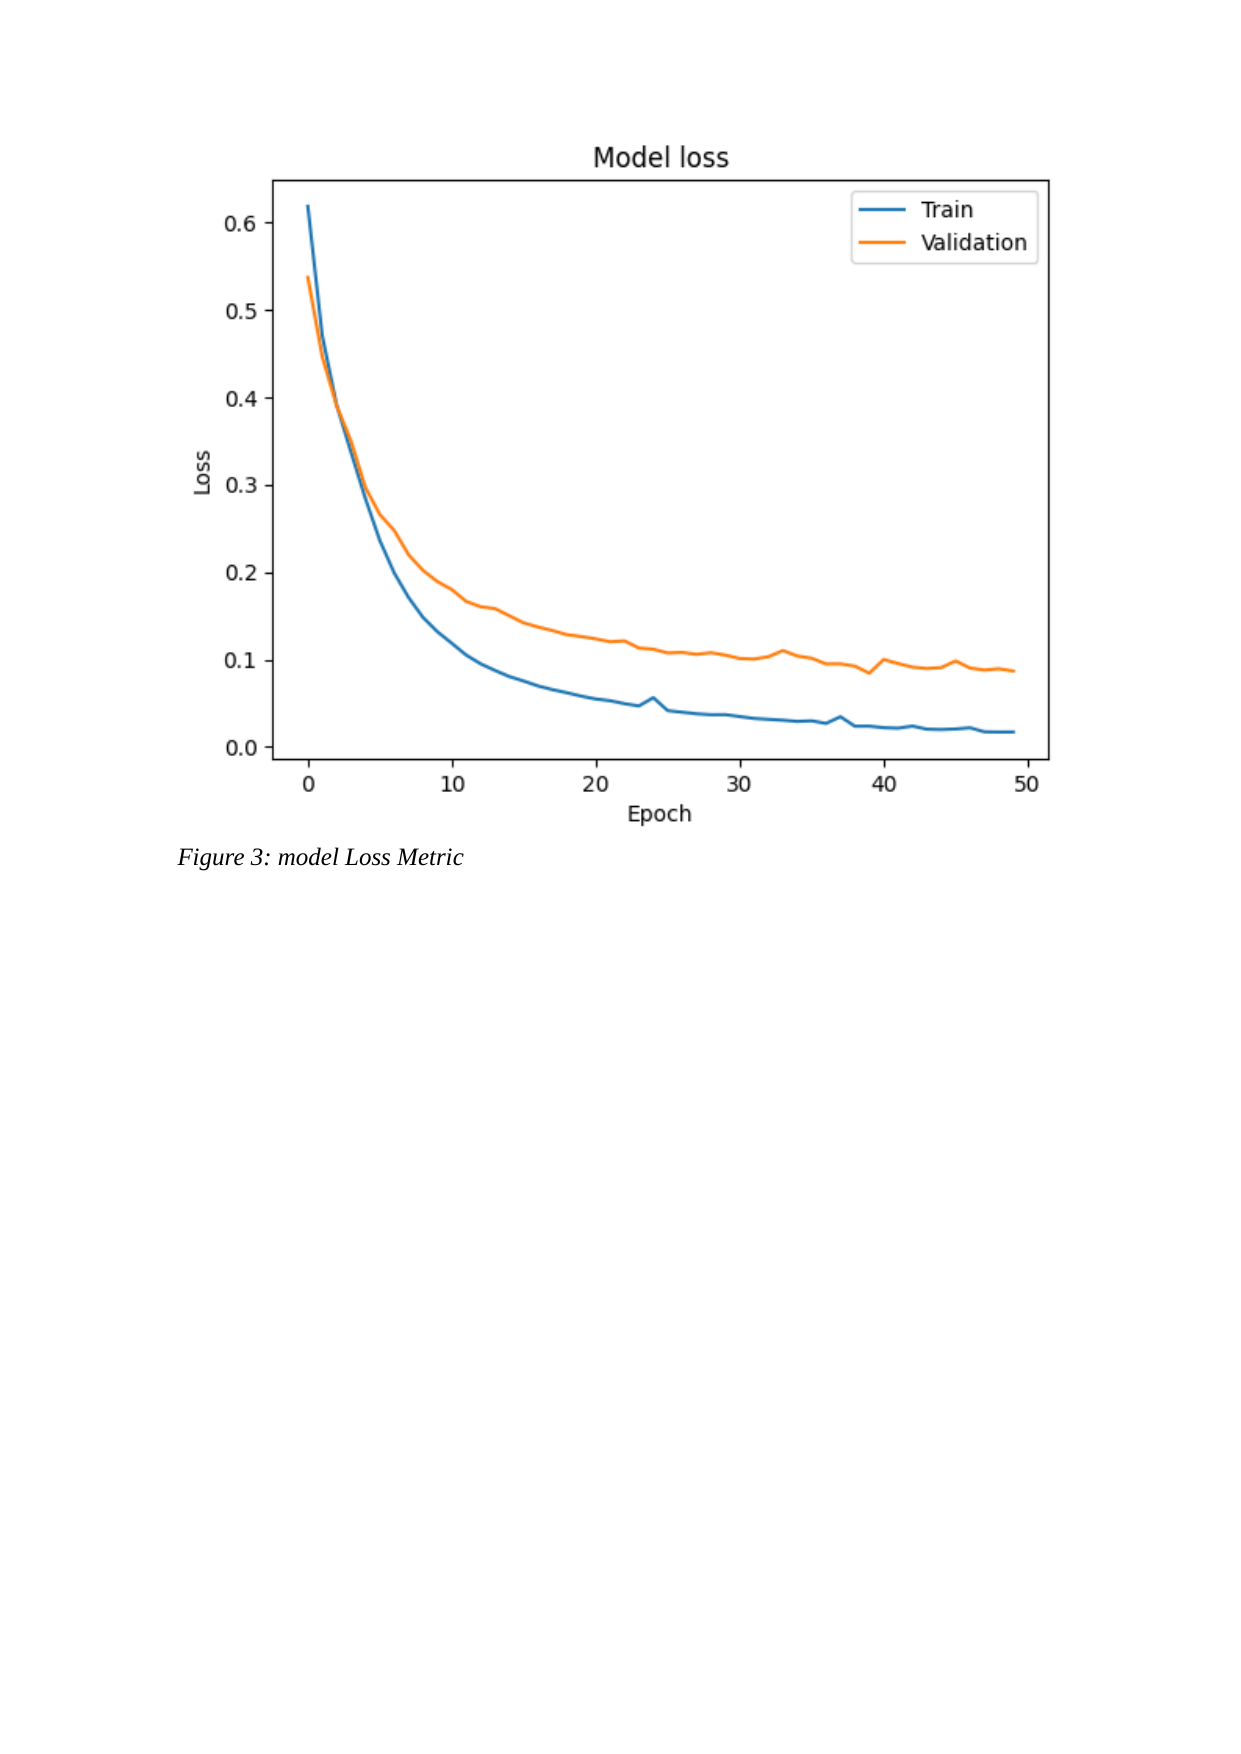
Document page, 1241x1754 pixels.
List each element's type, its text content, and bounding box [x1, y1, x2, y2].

text Figure 3: model Loss Metric [177, 842, 1063, 870]
picture [177, 130, 1064, 842]
